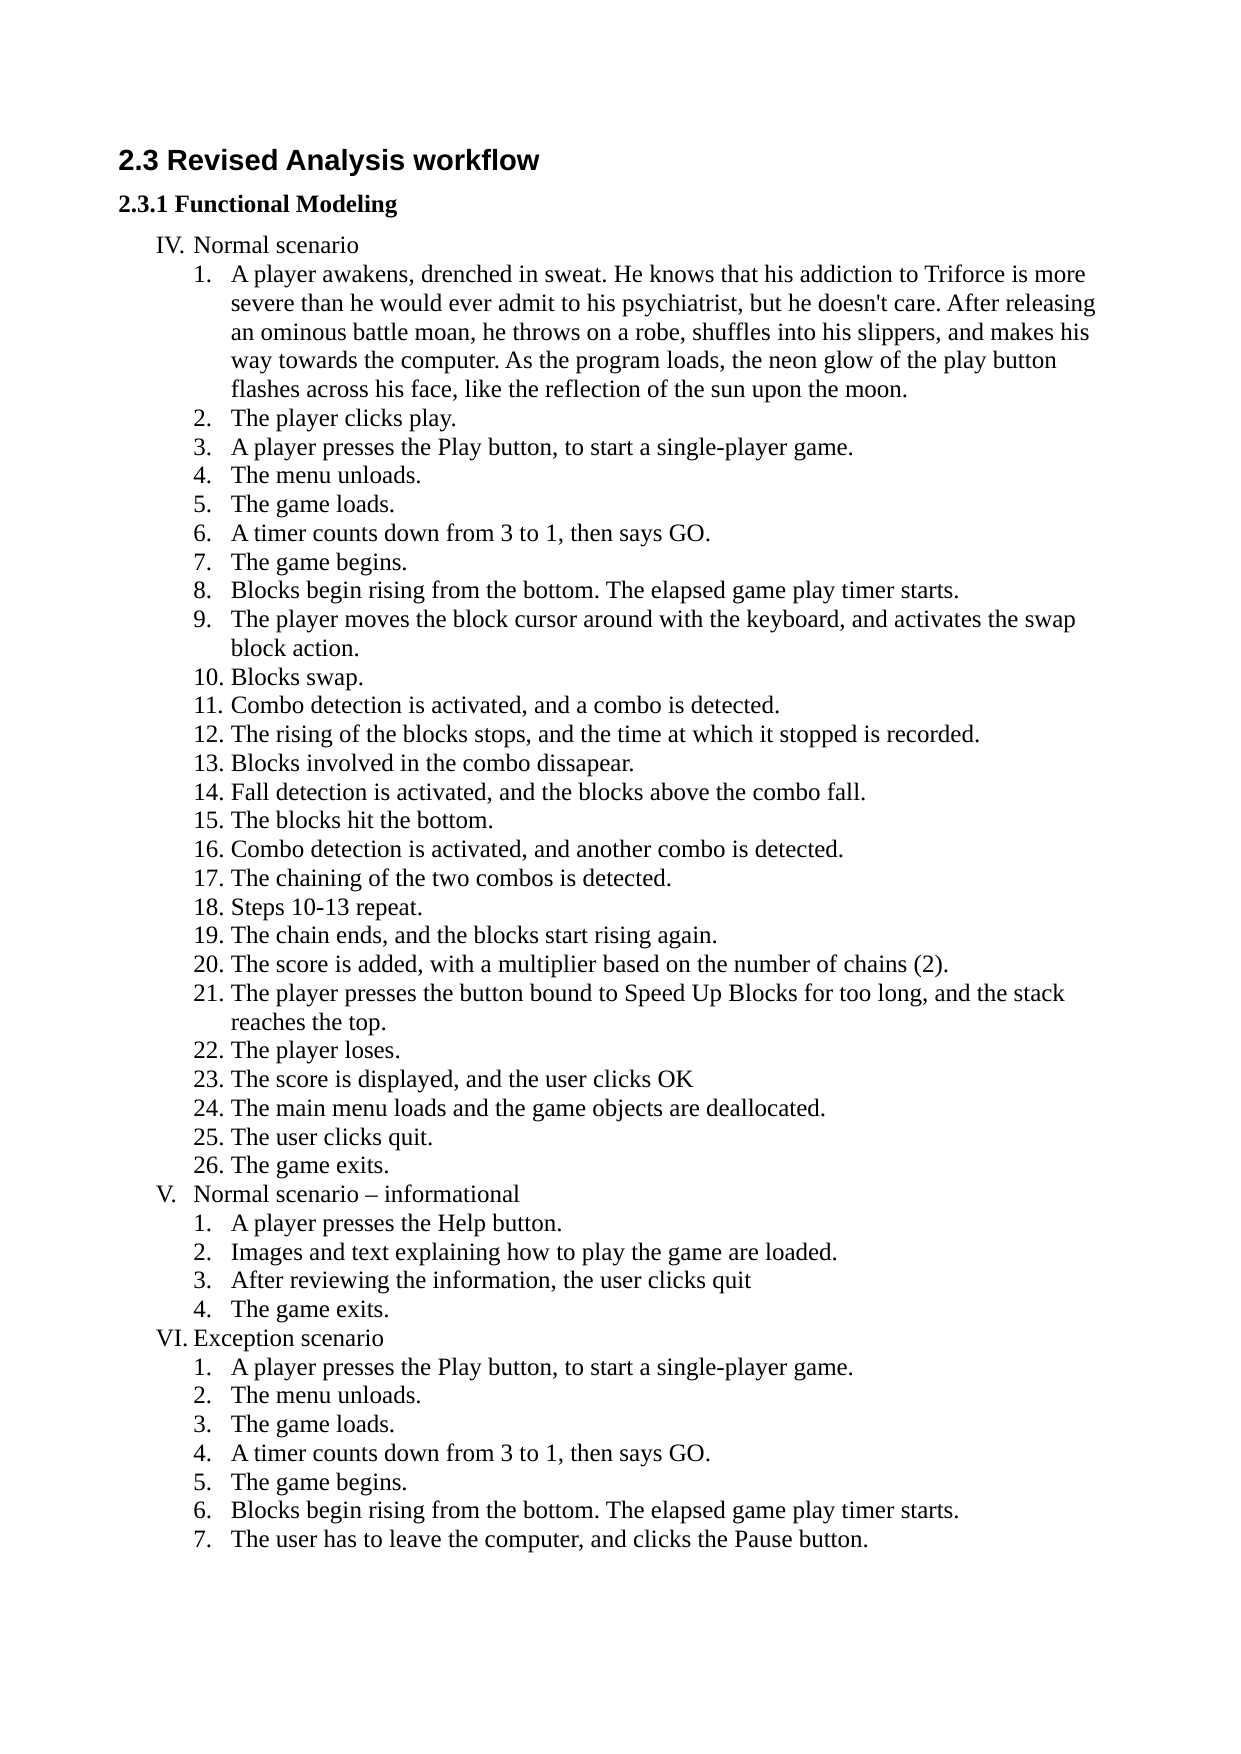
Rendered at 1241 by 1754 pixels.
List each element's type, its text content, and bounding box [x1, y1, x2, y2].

list The menu unloads. [193, 1380, 1122, 1409]
list The rising of the blocks stops, and the time at which it stopped is recorded. [193, 719, 1122, 748]
list A player awakens, drenched in sweat. He knows that his addiction to Triforce is more severe than he would ever admit to his psychiatrist, but he doesn't care. After releasing an ominous battle moan, he throws on a robe, shuffles into his slippers, and makes his way towards the computer. As the program loads, the neon glow of the play button flashes across his face, like the reflection of the sun upon the moon. [193, 259, 1122, 403]
list The menu unloads. [193, 460, 1122, 489]
subtitle 2.3 Revised Analysis workflow [118, 143, 1122, 177]
list The chain ends, and the blocks start rising again. [193, 920, 1122, 949]
list Blocks involved in the combo dissapear. [193, 748, 1122, 777]
list Normal scenario [156, 230, 1122, 259]
list The game begins. [193, 1467, 1122, 1495]
list The user clicks quit. [193, 1122, 1122, 1150]
list After reviewing the information, the user clicks quit [193, 1265, 1122, 1294]
list The player loses. [193, 1035, 1122, 1064]
list Normal scenario – informational [156, 1179, 1122, 1208]
list A timer counts down from 3 to 1, then says GO. [193, 518, 1122, 547]
list Exception scenario [156, 1323, 1122, 1352]
list Combo detection is activated, and another combo is detected. [193, 834, 1122, 863]
list The score is displayed, and the user clicks OK [193, 1064, 1122, 1093]
list The game exits. [193, 1150, 1122, 1179]
list The score is added, with a multiplier based on the number of chains (2). [193, 949, 1122, 978]
list Combo detection is activated, and a combo is detected. [193, 690, 1122, 719]
list A player presses the Help button. [193, 1208, 1122, 1237]
list Fall detection is activated, and the blocks above the combo fall. [193, 777, 1122, 805]
list The chaining of the two combos is detected. [193, 863, 1122, 892]
text 2.3.1 Functional Modeling [118, 189, 1122, 218]
list The game begins. [193, 547, 1122, 575]
list The game loads. [193, 1409, 1122, 1438]
list Images and text explaining how to play the game are loaded. [193, 1237, 1122, 1265]
list The player presses the button bound to Speed Up Blocks for too long, and the stack reaches the top. [193, 978, 1122, 1035]
list The user has to leave the computer, and clicks the Pause button. [193, 1524, 1122, 1553]
list The main menu loads and the game objects are deallocated. [193, 1093, 1122, 1122]
list Blocks swap. [193, 662, 1122, 690]
list Steps 10-13 repeat. [193, 892, 1122, 920]
list The player moves the block cursor around with the keyboard, and activates the swap block action. [193, 604, 1122, 662]
list The game loads. [193, 489, 1122, 518]
list The game exits. [193, 1294, 1122, 1323]
list The blocks hit the bottom. [193, 805, 1122, 834]
list Blocks begin rising from the bottom. The elapsed game play timer starts. [193, 1495, 1122, 1524]
list A player presses the Play button, to start a single-player game. [193, 432, 1122, 460]
list A timer counts down from 3 to 1, then says GO. [193, 1438, 1122, 1467]
list The player clicks play. [193, 403, 1122, 432]
list A player presses the Play button, to start a single-player game. [193, 1352, 1122, 1380]
list Blocks begin rising from the bottom. The elapsed game play timer starts. [193, 575, 1122, 604]
